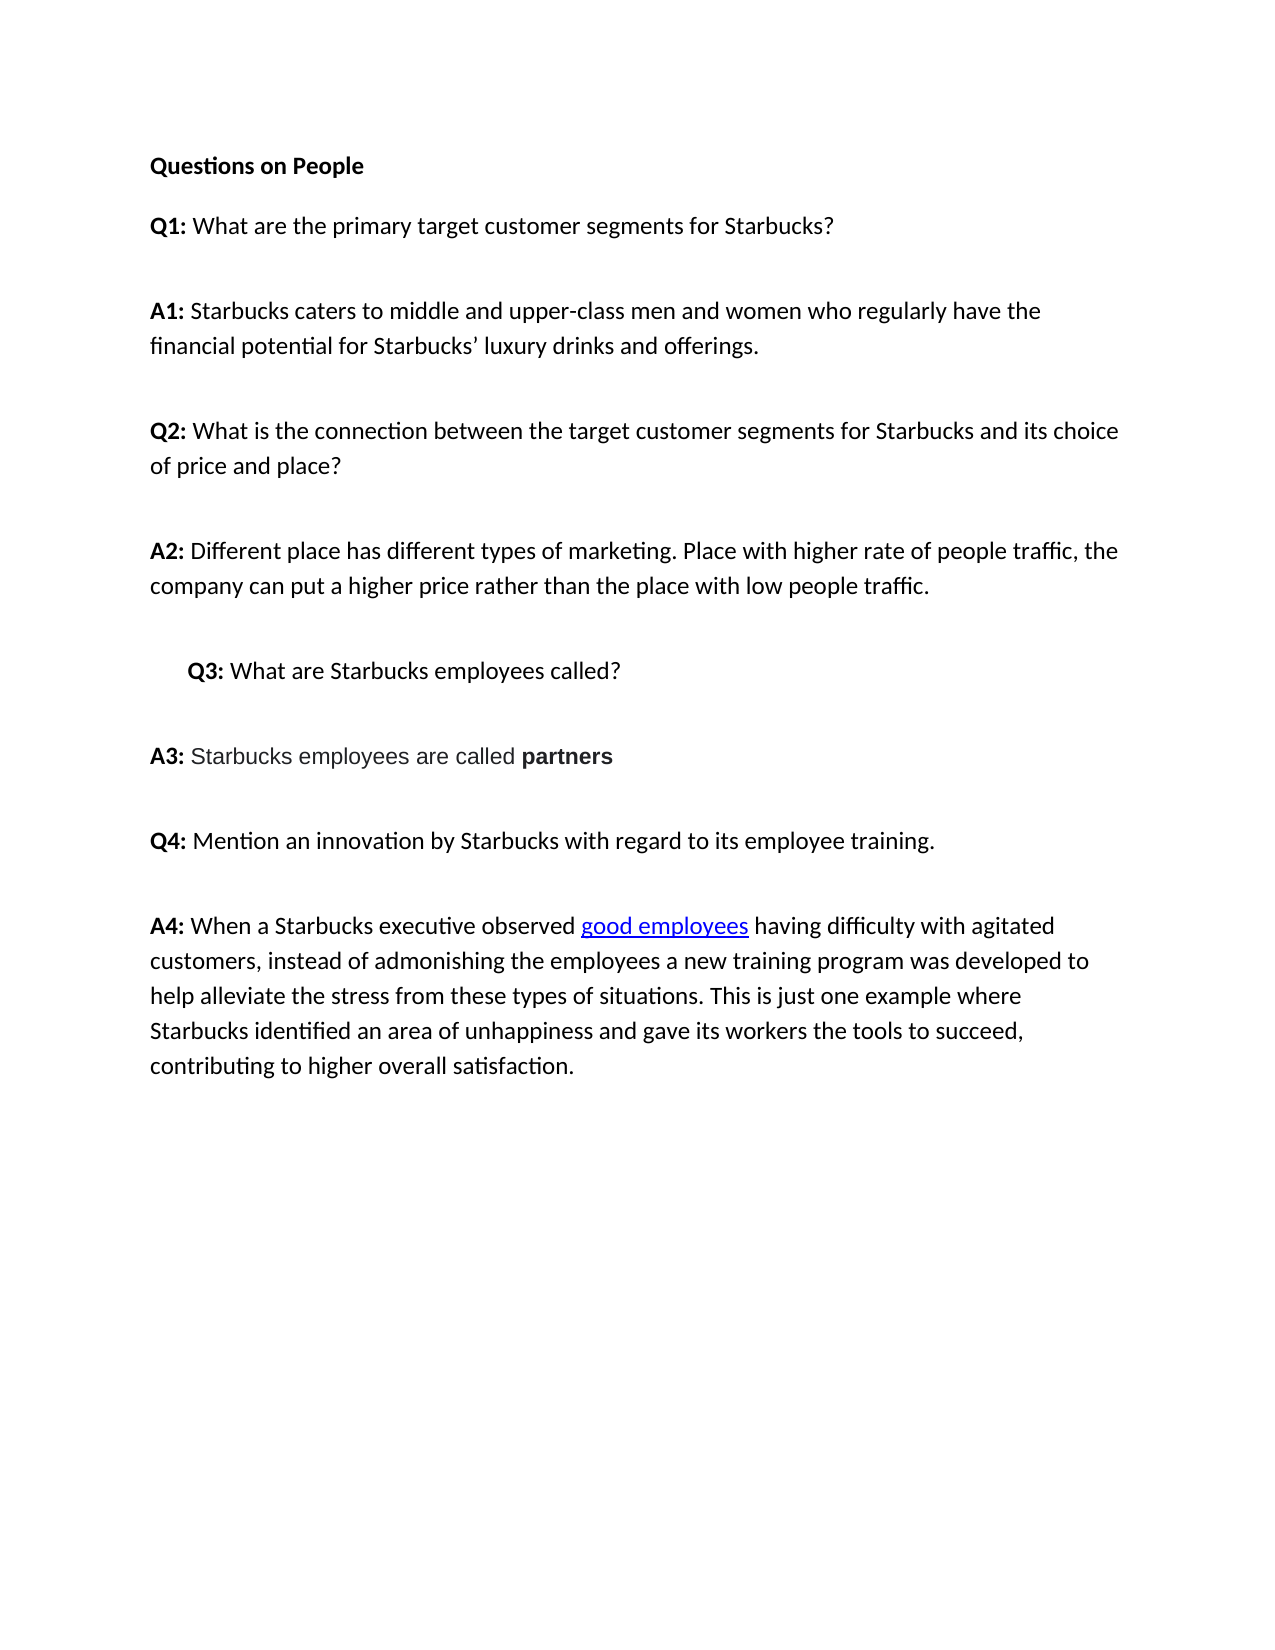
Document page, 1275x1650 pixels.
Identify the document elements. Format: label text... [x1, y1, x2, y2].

text A1: Starbucks caters to middle and upper-class men and women who regularly have the financial potential for Starbucks’ luxury drinks and offerings. [150, 295, 1125, 361]
text A2: Different place has different types of marketing. Place with higher rate of people traffic, the company can put a higher price rather than the place with low people traffic. [150, 535, 1125, 601]
text A3: Starbucks employees are called partners [150, 740, 1125, 771]
text Q2: What is the connection between the target customer segments for Starbucks and its choice of price and place? [150, 415, 1125, 481]
text Q1: What are the primary target customer segments for Starbucks? [150, 210, 1125, 241]
text Questions on People [150, 150, 1125, 181]
text Q4: Mention an innovation by Starbucks with regard to its employee training. [150, 825, 1125, 856]
text Q3: What are Starbucks employees called? [187, 655, 1125, 686]
text A4: When a Starbucks executive observed good employees having difficulty with agitated customers, instead of admonishing the employees a new training program was developed to help alleviate the stress from these types of situations. This is just one example where Starbucks identified an area of unhappiness and gave its workers the tools to succeed, contributing to higher overall satisfaction. [150, 910, 1125, 1081]
